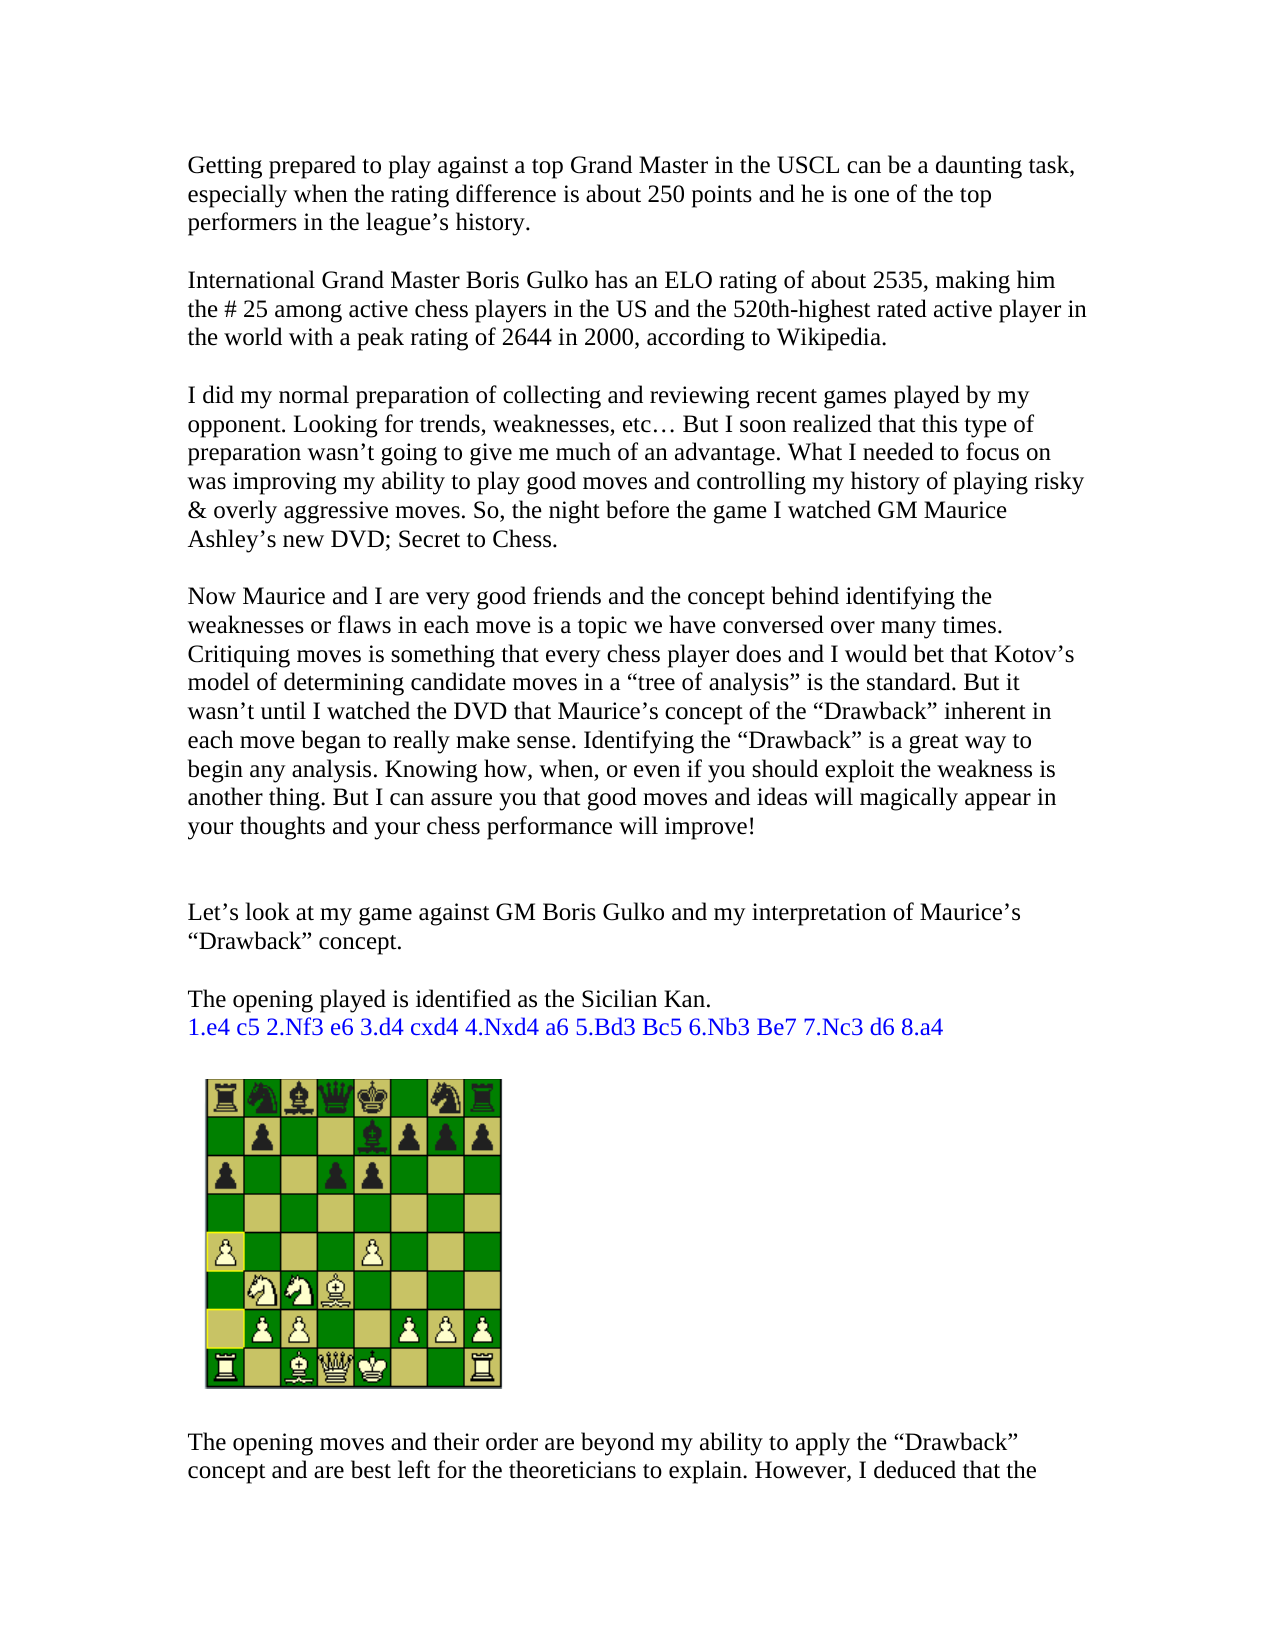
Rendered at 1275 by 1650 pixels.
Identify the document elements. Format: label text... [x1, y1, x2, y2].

text International Grand Master Boris Gulko has an ELO rating of about 2535, making him the # 25 among active chess players in the US and the 520th-highest rated active player in the world with a peak rating of 2644 in 2000, according to Wikipedia. [187, 265, 1087, 351]
text The opening moves and their order are beyond my ability to apply the “Drawback” concept and are best left for the theoreticians to explain. However, I deduced that the [187, 1427, 1087, 1484]
text The opening played is identified as the Sicilian Kan. [187, 984, 1087, 1012]
text I did my normal preparation of collecting and reviewing recent games played by my opponent. Looking for trends, weaknesses, etc… But I soon realized that this type of preparation wasn’t going to give me much of an advantage. What I needed to focus on was improving my ability to play good moves and controlling my history of playing risky & overly aggressive moves. So, the night before the game I watched GM Maurice Ashley’s new DVD; Secret to Chess. [187, 380, 1087, 552]
picture [204, 1079, 503, 1389]
text 1.e4 c5 2.Nf3 e6 3.d4 cxd4 4.Nxd4 a6 5.Bd3 Bc5 6.Nb3 Be7 7.Nc3 d6 8.a4 [187, 1012, 1087, 1041]
text Now Maurice and I are very good friends and the concept behind identifying the weaknesses or flaws in each move is a topic we have conversed over many times. Critiquing moves is something that every chess player does and I would bet that Kotov’s model of determining candidate moves in a “tree of analysis” is the standard. But it wasn’t until I watched the DVD that Maurice’s concept of the “Drawback” inherent in each move began to really make sense. Identifying the “Drawback” is a great way to begin any analysis. Knowing how, when, or even if you should exploit the weakness is another thing. But I can assure you that good moves and ideas will magically appear in your thoughts and your chess performance will improve! [187, 581, 1087, 840]
text Getting prepared to play against a top Grand Master in the USCL can be a daunting task, especially when the rating difference is about 250 points and he is one of the top performers in the league’s history. [187, 150, 1087, 236]
text Let’s look at my game against GM Boris Gulko and my interpretation of Maurice’s “Drawback” concept. [187, 897, 1087, 955]
